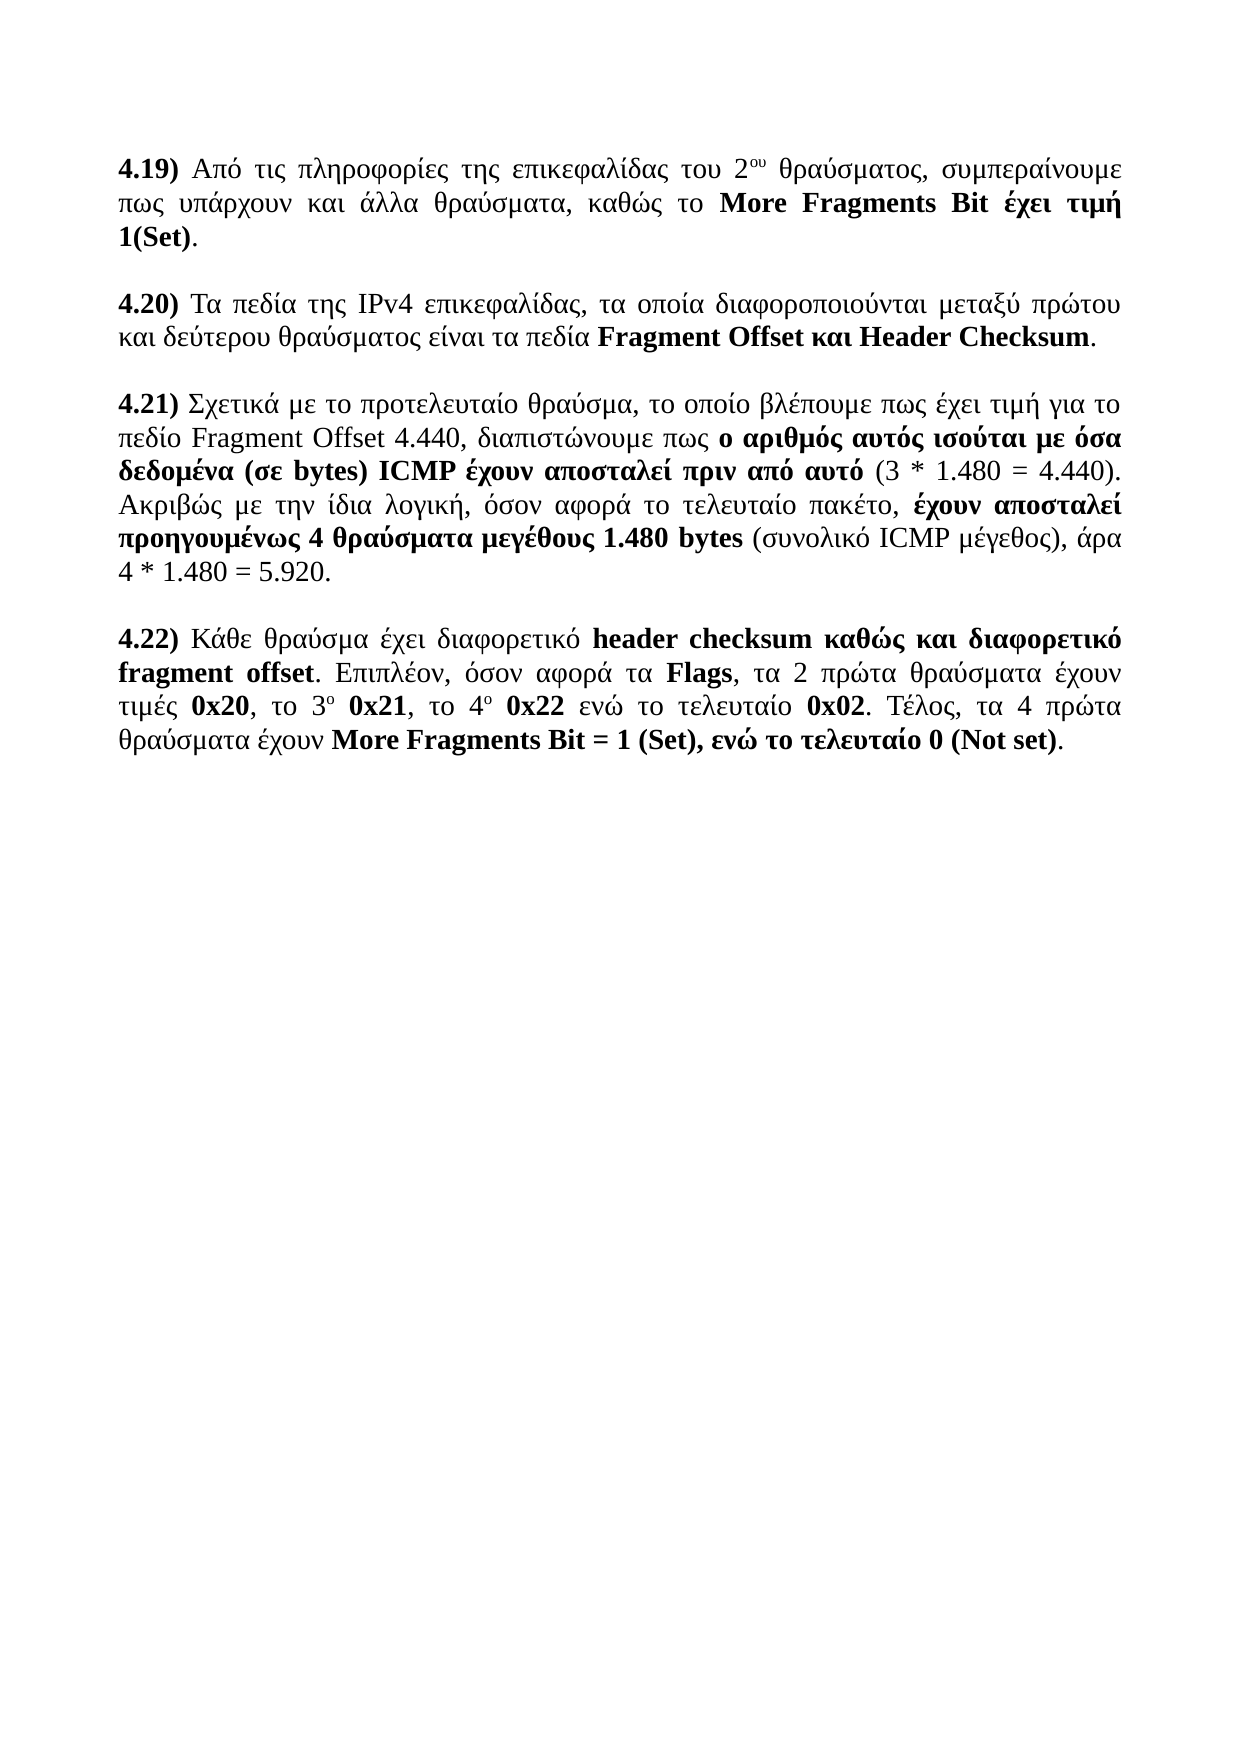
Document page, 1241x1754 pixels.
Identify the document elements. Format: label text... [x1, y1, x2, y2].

text 4.20) Τα πεδία της IPv4 επικεφαλίδας, τα οποία διαφοροποιούνται μεταξύ πρώτου και δεύτερου θραύσματος είναι τα πεδία Fragment Offset και Ηeader Checksum. [118, 286, 1122, 353]
text 4.19) Από τις πληροφορίες της επικεφαλίδας του 2ου θραύσματος, συμπεραίνουμε πως υπάρχουν και άλλα θραύσματα, καθώς το More Fragments Bit έχει τιμή 1(Set). [118, 152, 1122, 252]
text 4.21) Σχετικά με το προτελευταίο θραύσμα, το οποίο βλέπουμε πως έχει τιμή για το πεδίο Fragment Offset 4.440, διαπιστώνουμε πως ο αριθμός αυτός ισούται με όσα δεδομένα (σε bytes) ICMP έχουν αποσταλεί πριν από αυτό (3 * 1.480 = 4.440). Ακριβώς με την ίδια λογική, όσον αφορά το τελευταίο πακέτο, έχουν αποσταλεί προηγουμένως 4 θραύσματα μεγέθους 1.480 bytes (συνολικό ICMP μέγεθος), άρα 4 * 1.480 = 5.920. [118, 386, 1122, 588]
text 4.22) Κάθε θραύσμα έχει διαφορετικό header checksum καθώς και διαφορετικό fragment offset. Επιπλέον, όσον αφορά τα Flags, τα 2 πρώτα θραύσματα έχουν τιμές 0x20, το 3ο 0x21, το 4ο 0x22 ενώ το τελευταίο 0x02. Τέλος, τα 4 πρώτα θραύσματα έχουν More Fragments Bit = 1 (Set), ενώ το τελευταίο 0 (Not set). [118, 621, 1122, 755]
